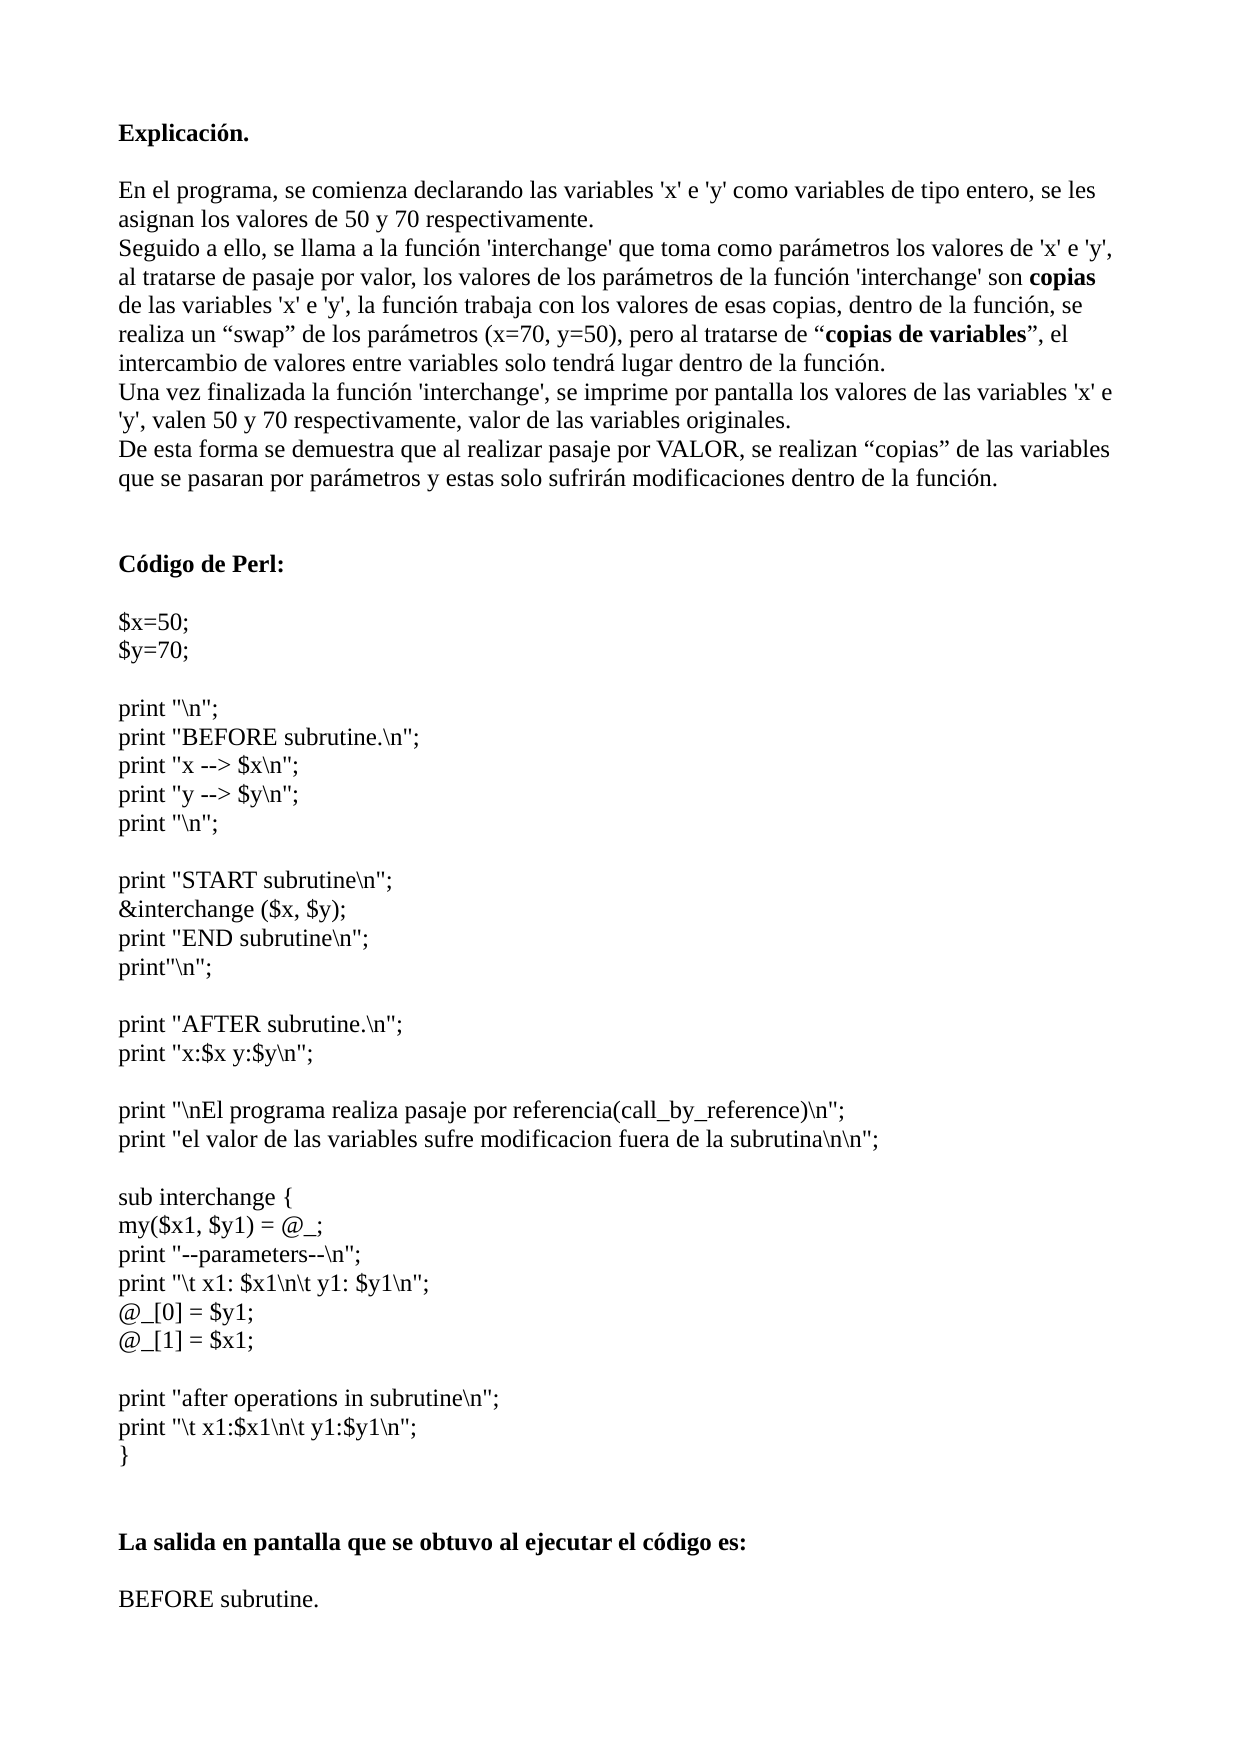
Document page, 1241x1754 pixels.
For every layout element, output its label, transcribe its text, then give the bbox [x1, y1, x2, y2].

text print "\t x1: $x1\n\t y1: $y1\n"; [118, 1268, 1122, 1297]
text print "\t x1:$x1\n\t y1:$y1\n"; [118, 1412, 1122, 1441]
text @_[0] = $y1; [118, 1297, 1122, 1326]
text $x=50; [118, 607, 1122, 636]
text En el programa, se comienza declarando las variables 'x' e 'y' como variables de tipo entero, se les asignan los valores de 50 y 70 respectivamente. [118, 176, 1122, 233]
text print "el valor de las variables sufre modificacion fuera de la subrutina\n\n"; [118, 1124, 1122, 1153]
text sub interchange { [118, 1182, 1122, 1211]
text print "BEFORE subrutine.\n"; [118, 722, 1122, 751]
text print "\nEl programa realiza pasaje por referencia(call_by_reference)\n"; [118, 1096, 1122, 1124]
text print "\n"; [118, 693, 1122, 722]
text &interchange ($x, $y); [118, 894, 1122, 923]
text Explicación. [118, 118, 1122, 147]
text De esta forma se demuestra que al realizar pasaje por VALOR, se realizan “copias” de las variables que se pasaran por parámetros y estas solo sufrirán modificaciones dentro de la función. [118, 434, 1122, 492]
text @_[1] = $x1; [118, 1326, 1122, 1354]
text BEFORE subrutine. [118, 1584, 1122, 1613]
text Código de Perl: [118, 549, 1122, 578]
text } [118, 1441, 1122, 1469]
text print "x --> $x\n"; [118, 751, 1122, 779]
text print "START subrutine\n"; [118, 866, 1122, 894]
text print "AFTER subrutine.\n"; [118, 1009, 1122, 1038]
text my($x1, $y1) = @_; [118, 1211, 1122, 1239]
text Seguido a ello, se llama a la función 'interchange' que toma como parámetros los valores de 'x' e 'y', al tratarse de pasaje por valor, los valores de los parámetros de la función 'interchange' son copias de las variables 'x' e 'y', la función trabaja con los valores de esas copias, dentro de la función, se realiza un “swap” de los parámetros (x=70, y=50), pero al tratarse de “copias de variables”, el intercambio de valores entre variables solo tendrá lugar dentro de la función. [118, 233, 1122, 377]
text print "y --> $y\n"; [118, 779, 1122, 808]
text print "\n"; [118, 808, 1122, 837]
text $y=70; [118, 636, 1122, 664]
text print "--parameters--\n"; [118, 1239, 1122, 1268]
text print "after operations in subrutine\n"; [118, 1383, 1122, 1412]
text print "x:$x y:$y\n"; [118, 1038, 1122, 1067]
text print "END subrutine\n"; [118, 923, 1122, 952]
text print"\n"; [118, 952, 1122, 981]
text Una vez finalizada la función 'interchange', se imprime por pantalla los valores de las variables 'x' e 'y', valen 50 y 70 respectivamente, valor de las variables originales. [118, 377, 1122, 434]
text La salida en pantalla que se obtuvo al ejecutar el código es: [118, 1527, 1122, 1556]
